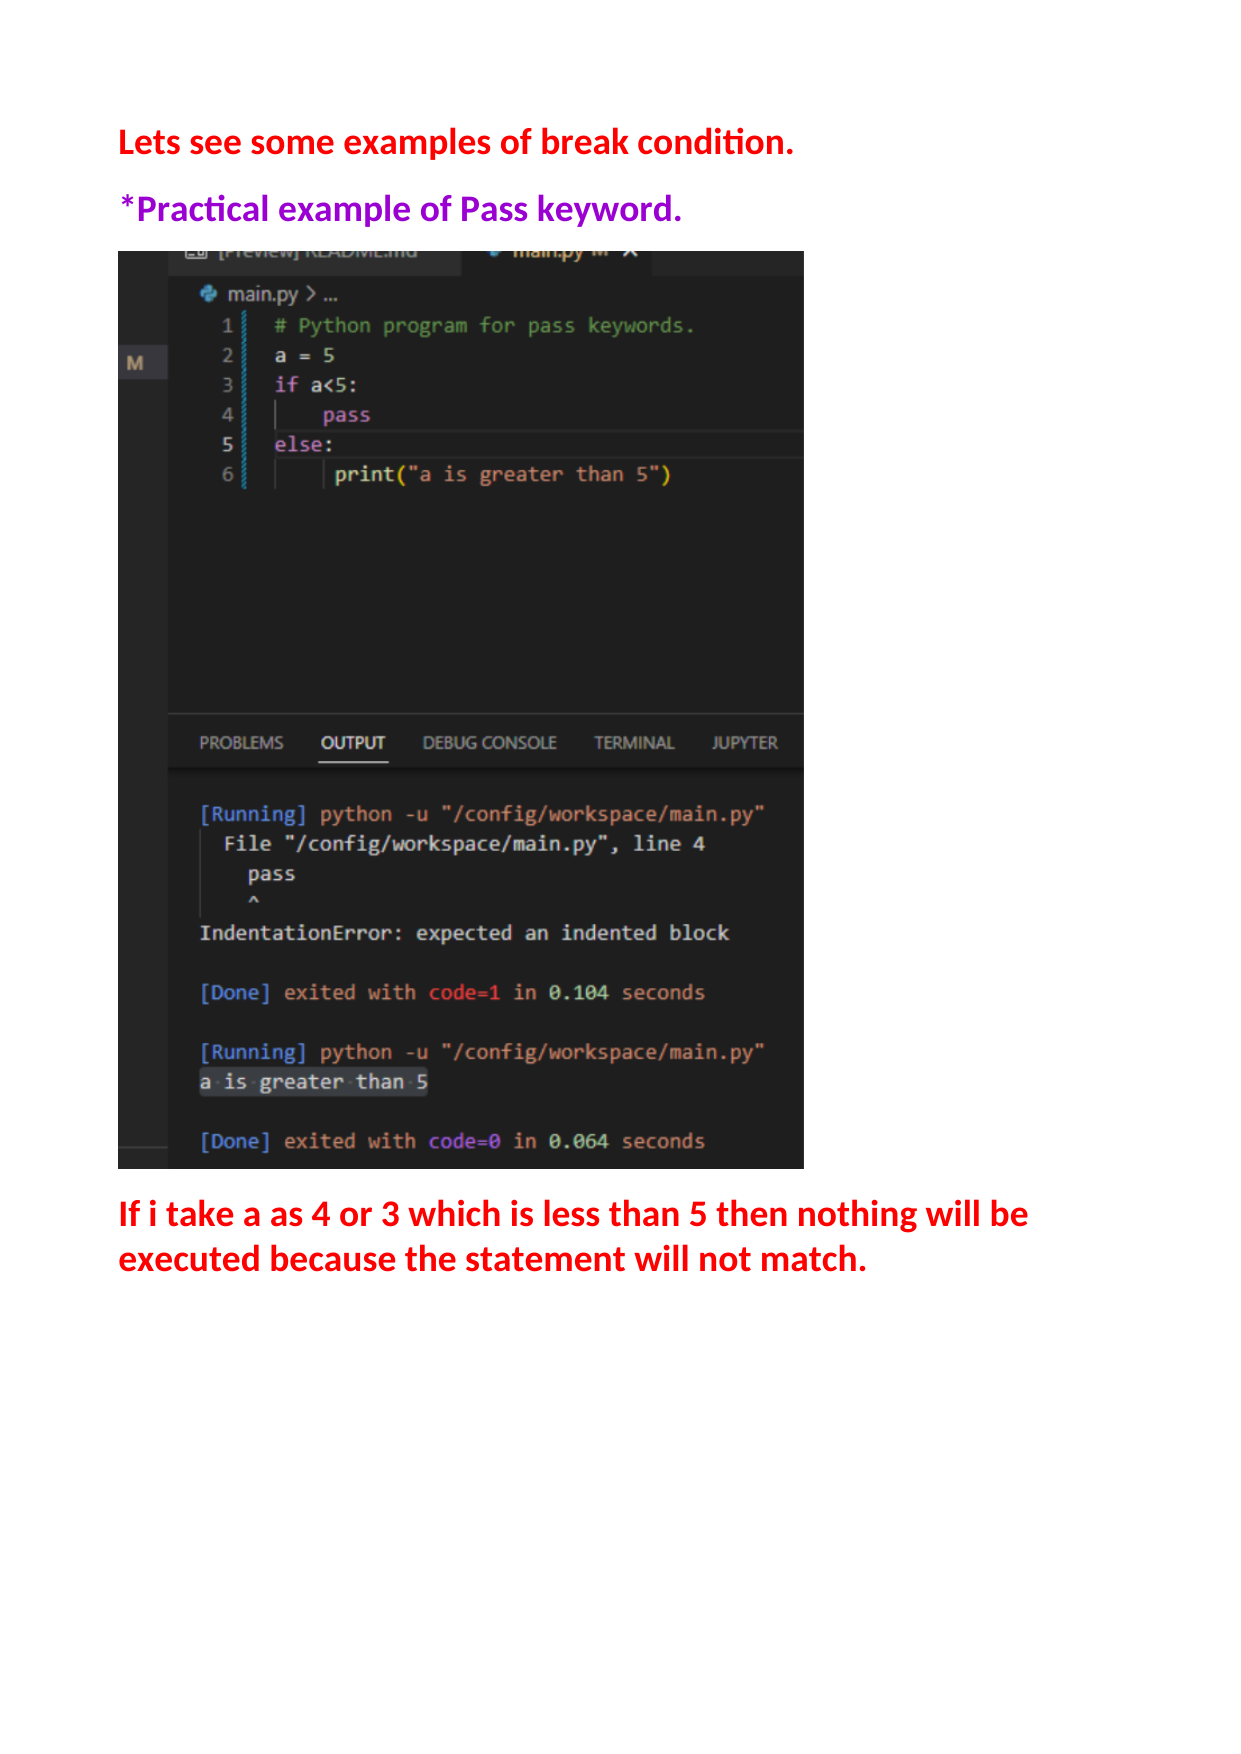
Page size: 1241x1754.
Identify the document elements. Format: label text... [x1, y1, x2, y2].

text Lets see some examples of break condition. [118, 118, 1122, 164]
text If i take a as 4 or 3 which is less than 5 then nothing will be executed because the statement will not match. [118, 1189, 1122, 1281]
text *Practical example of Pass keyword. [118, 185, 1122, 231]
